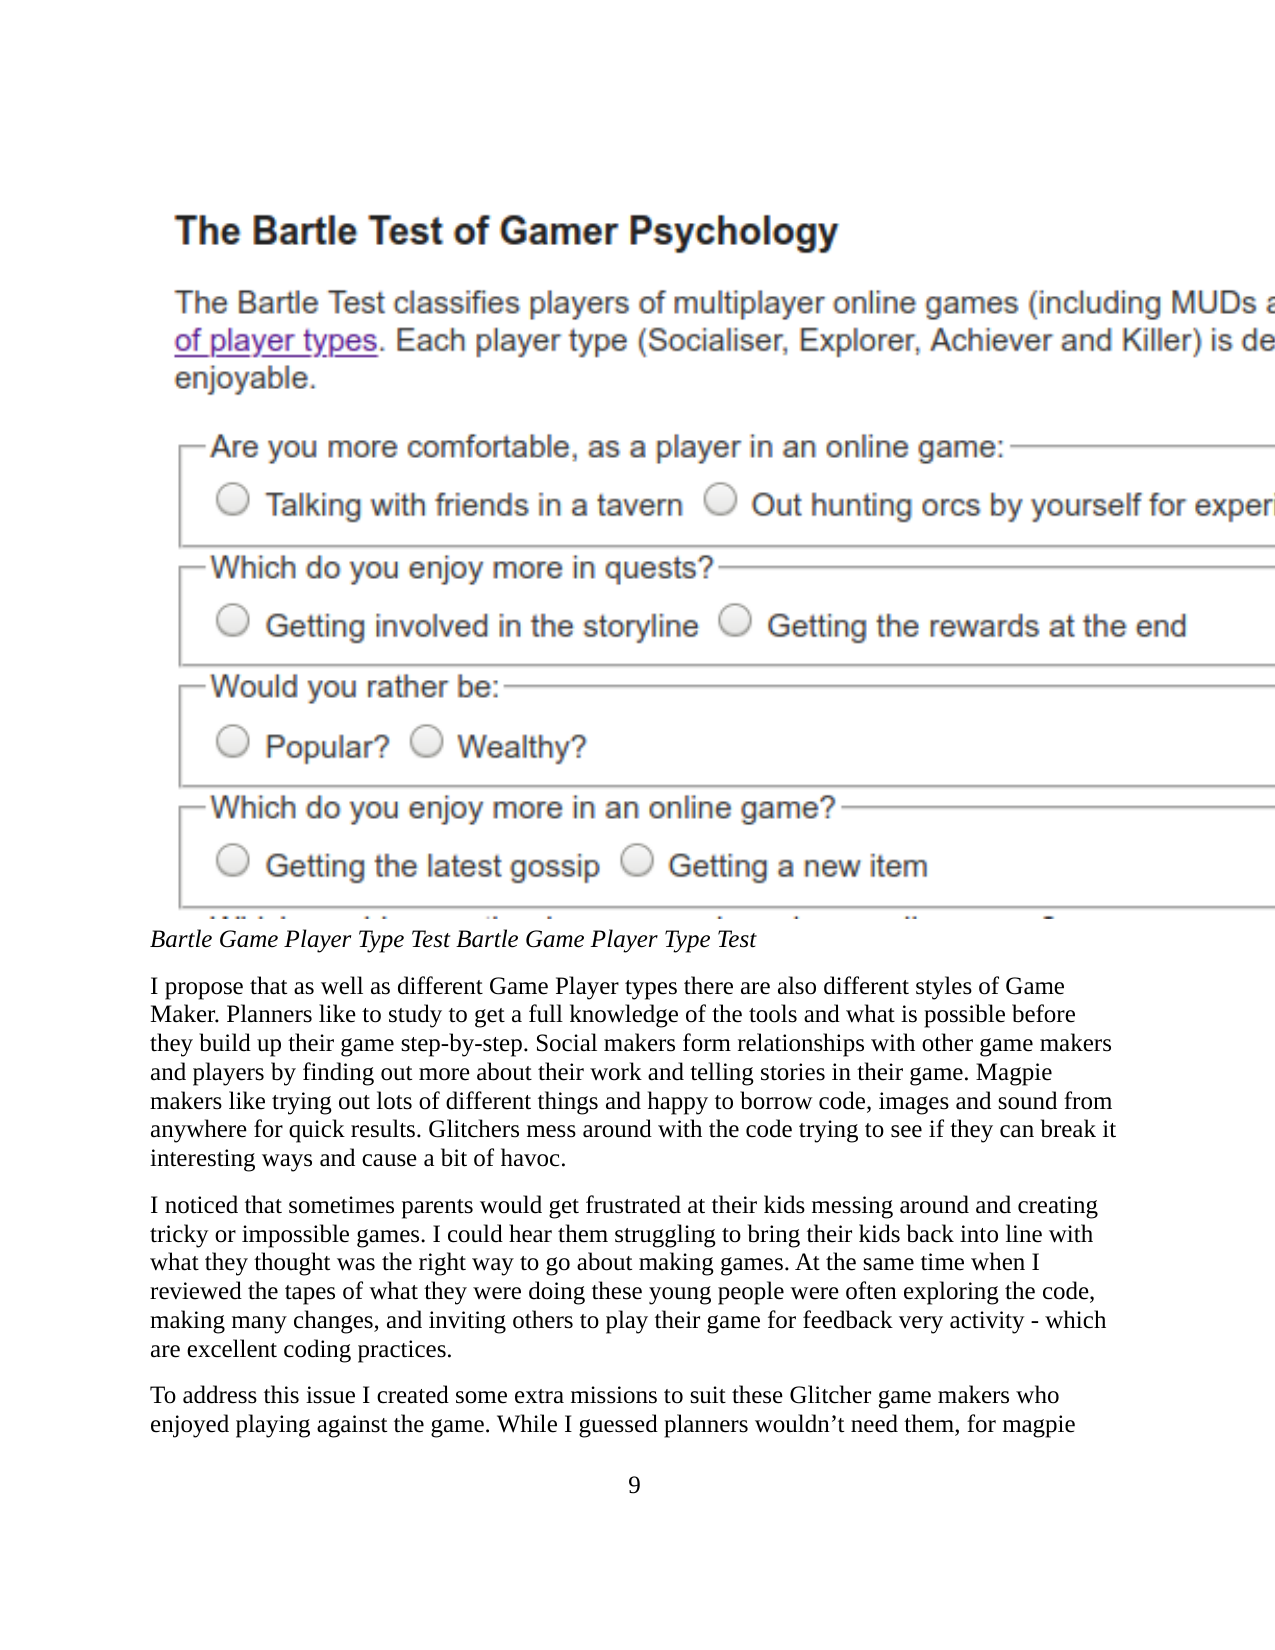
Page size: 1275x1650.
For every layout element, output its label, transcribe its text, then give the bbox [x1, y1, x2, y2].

text I noticed that sometimes parents would get frustrated at their kids messing around and creating tricky or impossible games. I could hear them struggling to bring their kids back into line with what they thought was the right way to go about making games. At the same time when I reviewed the tapes of what they were doing these young people were often exploring the code, making many changes, and inviting others to play their game for feedback very activity - which are excellent coding practices. [150, 1190, 1125, 1362]
picture [150, 150, 1275, 919]
text To address this issue I created some extra missions to suit these Glitcher game makers who enjoyed playing against the game. While I guessed planners wouldn’t need them, for magpie [150, 1380, 1125, 1438]
text Bartle Game Player Type Test Bartle Game Player Type Test [150, 919, 1125, 953]
text I propose that as well as different Game Player types there are also different styles of Game Maker. Planners like to study to get a full knowledge of the tools and what is possible before they build up their game step-by-step. Social makers form relationships with other game makers and players by finding out more about their work and telling stories in their game. Magpie makers like trying out lots of different things and happy to borrow code, images and sound from anywhere for quick results. Glitchers mess around with the code trying to see if they can break it interesting ways and cause a bit of havoc. [150, 971, 1125, 1172]
